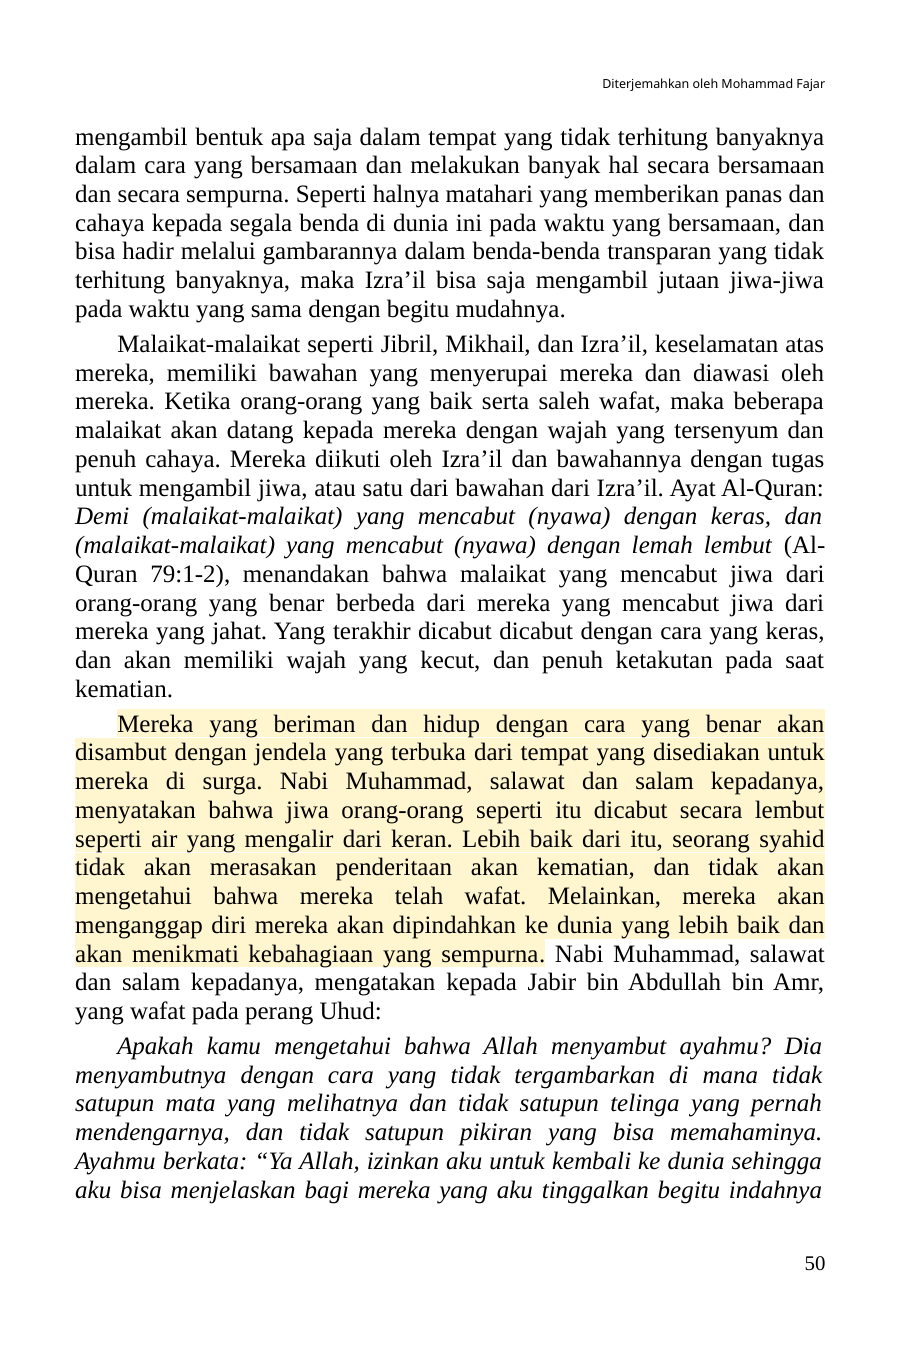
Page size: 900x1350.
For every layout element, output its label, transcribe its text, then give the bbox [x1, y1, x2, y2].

text Apakah kamu mengetahui bahwa Allah menyambut ayahmu? Dia menyambutnya dengan cara yang tidak tergambarkan di mana tidak satupun mata yang melihatnya dan tidak satupun telinga yang pernah mendengarnya, dan tidak satupun pikiran yang bisa memahaminya. Ayahmu berkata: “Ya Allah, izinkan aku untuk kembali ke dunia sehingga aku bisa menjelaskan bagi mereka yang aku tinggalkan begitu indahnya [75, 1031, 825, 1203]
text mengambil bentuk apa saja dalam tempat yang tidak terhitung banyaknya dalam cara yang bersamaan dan melakukan banyak hal secara bersamaan dan secara sempurna. Seperti halnya matahari yang memberikan panas dan cahaya kepada segala benda di dunia ini pada waktu yang bersamaan, dan bisa hadir melalui gambarannya dalam benda-benda transparan yang tidak terhitung banyaknya, maka Izra’il bisa saja mengambil jutaan jiwa-jiwa pada waktu yang sama dengan begitu mudahnya. [75, 122, 825, 323]
text Mereka yang beriman dan hidup dengan cara yang benar akan disambut dengan jendela yang terbuka dari tempat yang disediakan untuk mereka di surga. Nabi Muhammad, salawat dan salam kepadanya, menyatakan bahwa jiwa orang-orang seperti itu dicabut secara lembut seperti air yang mengalir dari keran. Lebih baik dari itu, seorang syahid tidak akan merasakan penderitaan akan kematian, dan tidak akan mengetahui bahwa mereka telah wafat. Melainkan, mereka akan menganggap diri mereka akan dipindahkan ke dunia yang lebih baik dan akan menikmati kebahagiaan yang sempurna. Nabi Muhammad, salawat dan salam kepadanya, mengatakan kepada Jabir bin Abdullah bin Amr, yang wafat pada perang Uhud: [75, 709, 825, 1025]
text Malaikat-malaikat seperti Jibril, Mikhail, dan Izra’il, keselamatan atas mereka, memiliki bawahan yang menyerupai mereka dan diawasi oleh mereka. Ketika orang-orang yang baik serta saleh wafat, maka beberapa malaikat akan datang kepada mereka dengan wajah yang tersenyum dan penuh cahaya. Mereka diikuti oleh Izra’il dan bawahannya dengan tugas untuk mengambil jiwa, atau satu dari bawahan dari Izra’il. Ayat Al-Quran: Demi (malaikat-malaikat) yang mencabut (nyawa) dengan keras, dan (malaikat-malaikat) yang mencabut (nyawa) dengan lemah lembut (Al-Quran 79:1-2), menandakan bahwa malaikat yang mencabut jiwa dari orang-orang yang benar berbeda dari mereka yang mencabut jiwa dari mereka yang jahat. Yang terakhir dicabut dicabut dengan cara yang keras, dan akan memiliki wajah yang kecut, dan penuh ketakutan pada saat kematian. [75, 329, 825, 703]
